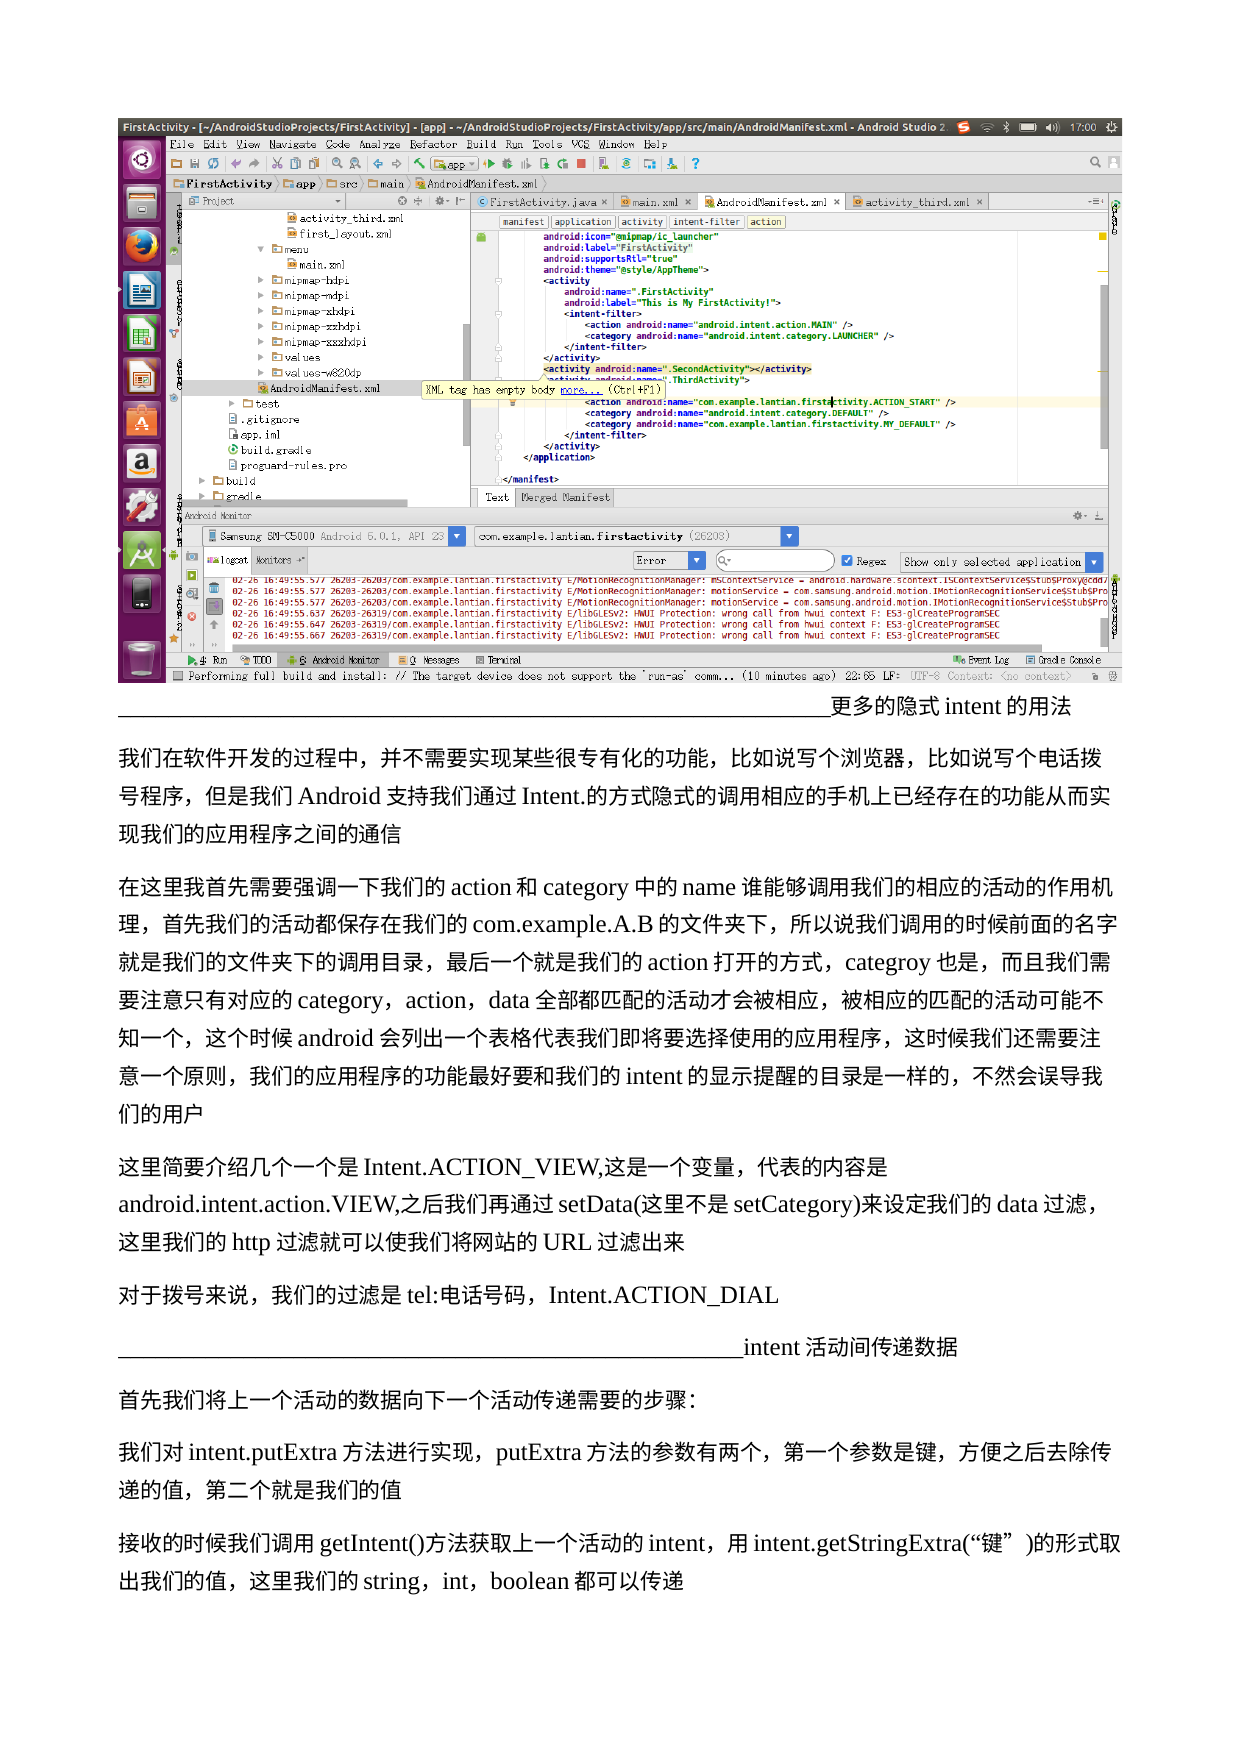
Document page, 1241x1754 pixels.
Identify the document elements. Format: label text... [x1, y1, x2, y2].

picture [118, 118, 1123, 683]
text 我们对intent.putExtra方法进行实现，putExtra方法的参数有两个，第一个参数是键，方便之后去除传递的值，第二个就是我们的值 [118, 1435, 1122, 1505]
text 我们在软件开发的过程中，并不需要实现某些很专有化的功能，比如说写个浏览器，比如说写个电话拨号程序，但是我们Android支持我们通过Intent.的方式隐式的调用相应的手机上已经存在的功能从而实现我们的应用程序之间的通信 [118, 741, 1122, 849]
text 首先我们将上一个活动的数据向下一个活动传递需要的步骤： [118, 1383, 1122, 1414]
text 在这里我首先需要强调一下我们的action和category中的name谁能够调用我们的相应的活动的作用机理，首先我们的活动都保存在我们的com.example.A.B的文件夹下，所以说我们调用的时候前面的名字就是我们的文件夹下的调用目录，最后一个就是我们的action打开的方式，categroy也是，而且我们需要注意只有对应的category，action，data全部都匹配的活动才会被相应，被相应的匹配的活动可能不知一个，这个时候android会列出一个表格代表我们即将要选择使用的应用程序，这时候我们还需要注意一个原则，我们的应用程序的功能最好要和我们的intent的显示提醒的目录是一样的，不然会误导我们的用户 [118, 869, 1122, 1129]
text _________________________________________________________更多的隐式intent的用法 [118, 683, 1122, 720]
text 对于拨号来说，我们的过滤是tel:电话号码，Intent.ACTION_DIAL [118, 1278, 1122, 1309]
text __________________________________________________intent活动间传递数据 [118, 1330, 1122, 1362]
text 接收的时候我们调用getIntent()方法获取上一个活动的intent，用intent.getStringExtra(“键”)的形式取出我们的值，这里我们的string，int，boolean都可以传递 [118, 1526, 1122, 1595]
text 这里简要介绍几个一个是Intent.ACTION_VIEW,这是一个变量，代表的内容是android.intent.action.VIEW,之后我们再通过setData(这里不是setCategory)来设定我们的data过滤，这里我们的http过滤就可以使我们将网站的URL过滤出来 [118, 1149, 1122, 1257]
